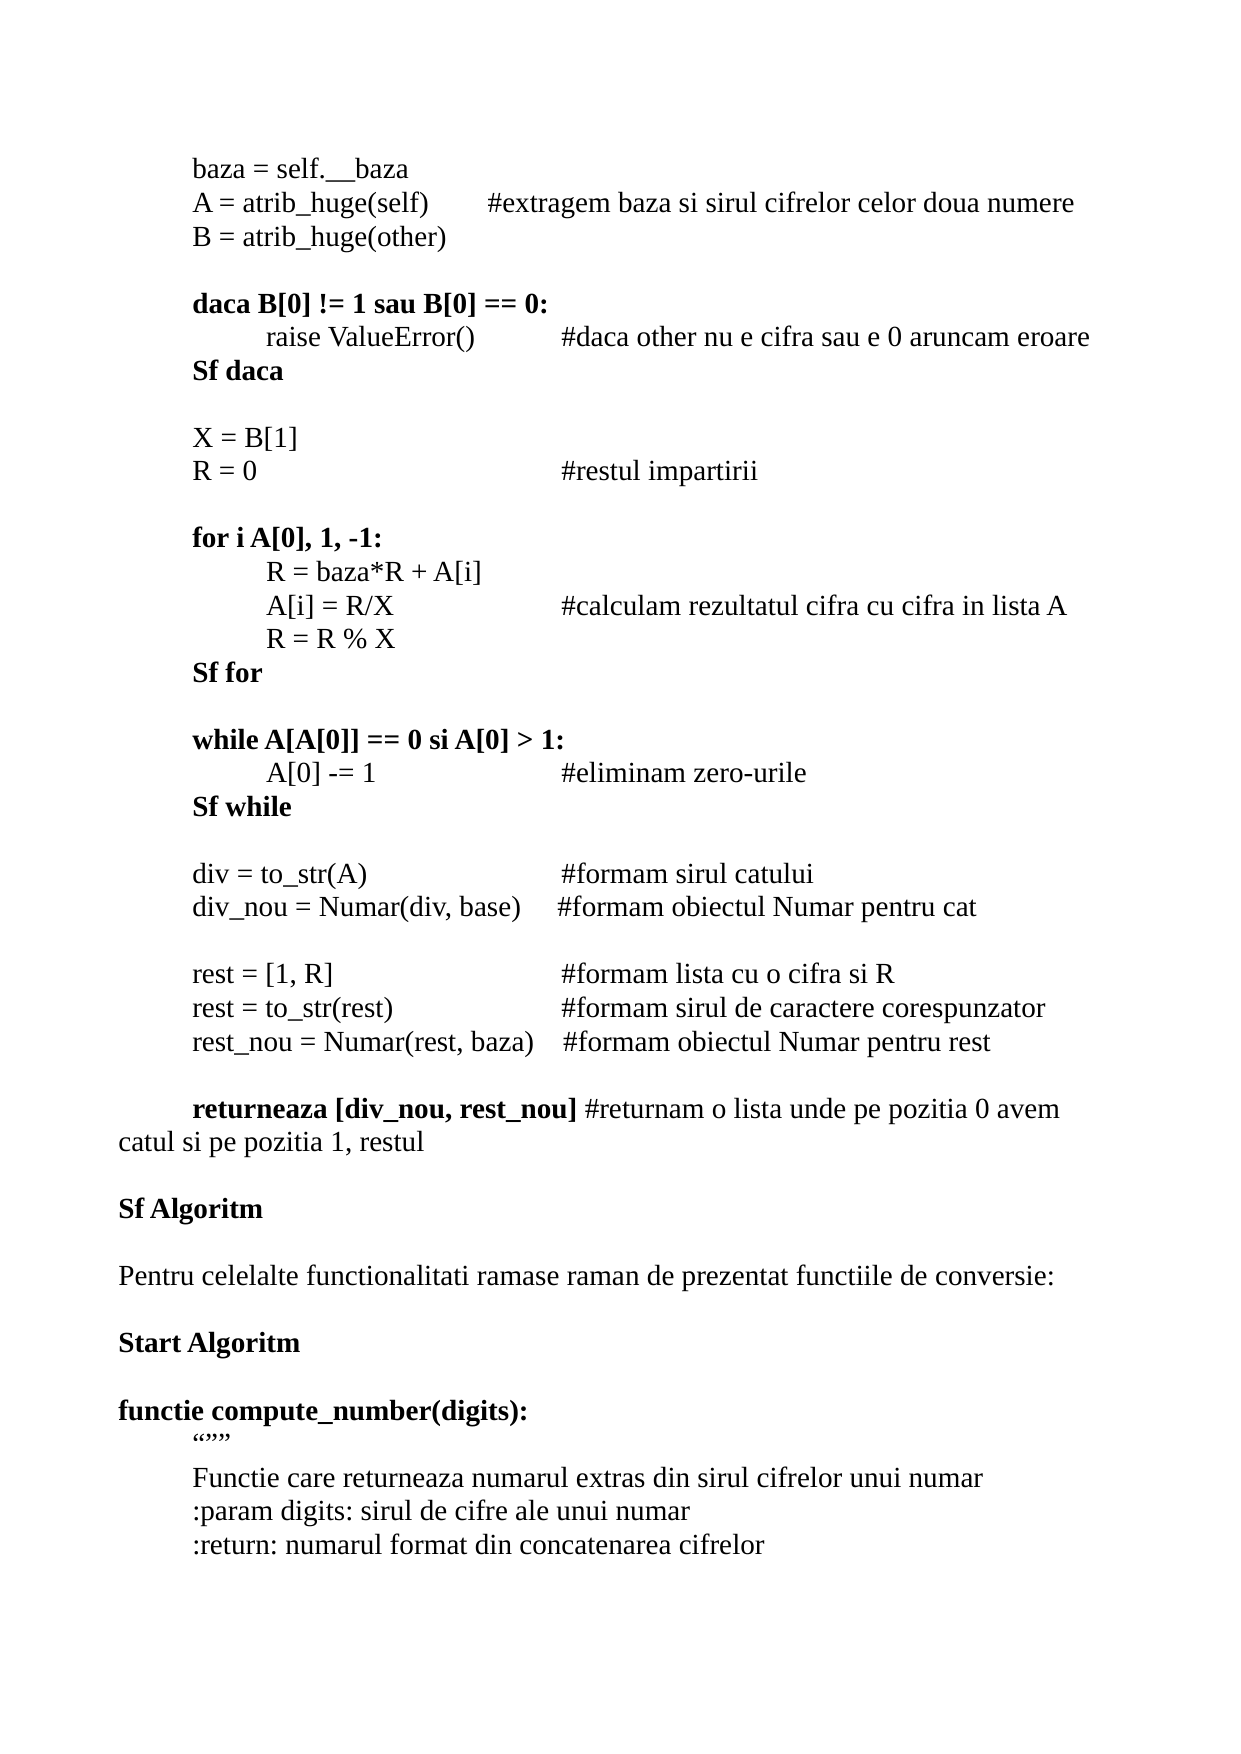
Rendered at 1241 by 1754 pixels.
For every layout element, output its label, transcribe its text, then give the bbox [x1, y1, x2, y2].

text :param digits: sirul de cifre ale unui numar [118, 1493, 1122, 1527]
text while A[A[0]] == 0 si A[0] > 1: [118, 722, 1122, 755]
text Sf while [118, 789, 1122, 822]
text functie compute_number(digits): [118, 1393, 1122, 1426]
text div = to_str(A) #formam sirul catului [118, 856, 1122, 889]
text raise ValueError() #daca other nu e cifra sau e 0 aruncam eroare [118, 319, 1122, 353]
text Sf Algoritm [118, 1191, 1122, 1225]
text Functie care returneaza numarul extras din sirul cifrelor unui numar [118, 1460, 1122, 1493]
text R = 0 #restul impartirii [118, 453, 1122, 487]
text X = B[1] [118, 420, 1122, 453]
text rest_nou = Numar(rest, baza) #formam obiectul Numar pentru rest [118, 1024, 1122, 1057]
text daca B[0] != 1 sau B[0] == 0: [118, 286, 1122, 319]
text R = baza*R + A[i] [118, 554, 1122, 588]
text rest = to_str(rest) #formam sirul de caractere corespunzator [118, 990, 1122, 1024]
text returneaza [div_nou, rest_nou] #returnam o lista unde pe pozitia 0 avem catul si pe pozitia 1, restul [118, 1091, 1122, 1158]
text A = atrib_huge(self) #extragem baza si sirul cifrelor celor doua numere [118, 185, 1122, 219]
text div_nou = Numar(div, base) #formam obiectul Numar pentru cat [118, 889, 1122, 923]
text for i A[0], 1, -1: [118, 521, 1122, 554]
text “”” [118, 1426, 1122, 1460]
text B = atrib_huge(other) [118, 219, 1122, 252]
text Sf daca [118, 353, 1122, 386]
text Sf for [118, 655, 1122, 688]
text :return: numarul format din concatenarea cifrelor [118, 1527, 1122, 1560]
text rest = [1, R] #formam lista cu o cifra si R [118, 957, 1122, 990]
text A[0] -= 1 #eliminam zero-urile [118, 755, 1122, 789]
text R = R % X [118, 621, 1122, 655]
text Start Algoritm [118, 1326, 1122, 1359]
text Pentru celelalte functionalitati ramase raman de prezentat functiile de conversie: [118, 1258, 1122, 1292]
text A[i] = R/X #calculam rezultatul cifra cu cifra in lista A [118, 588, 1122, 621]
text baza = self.__baza [118, 152, 1122, 185]
